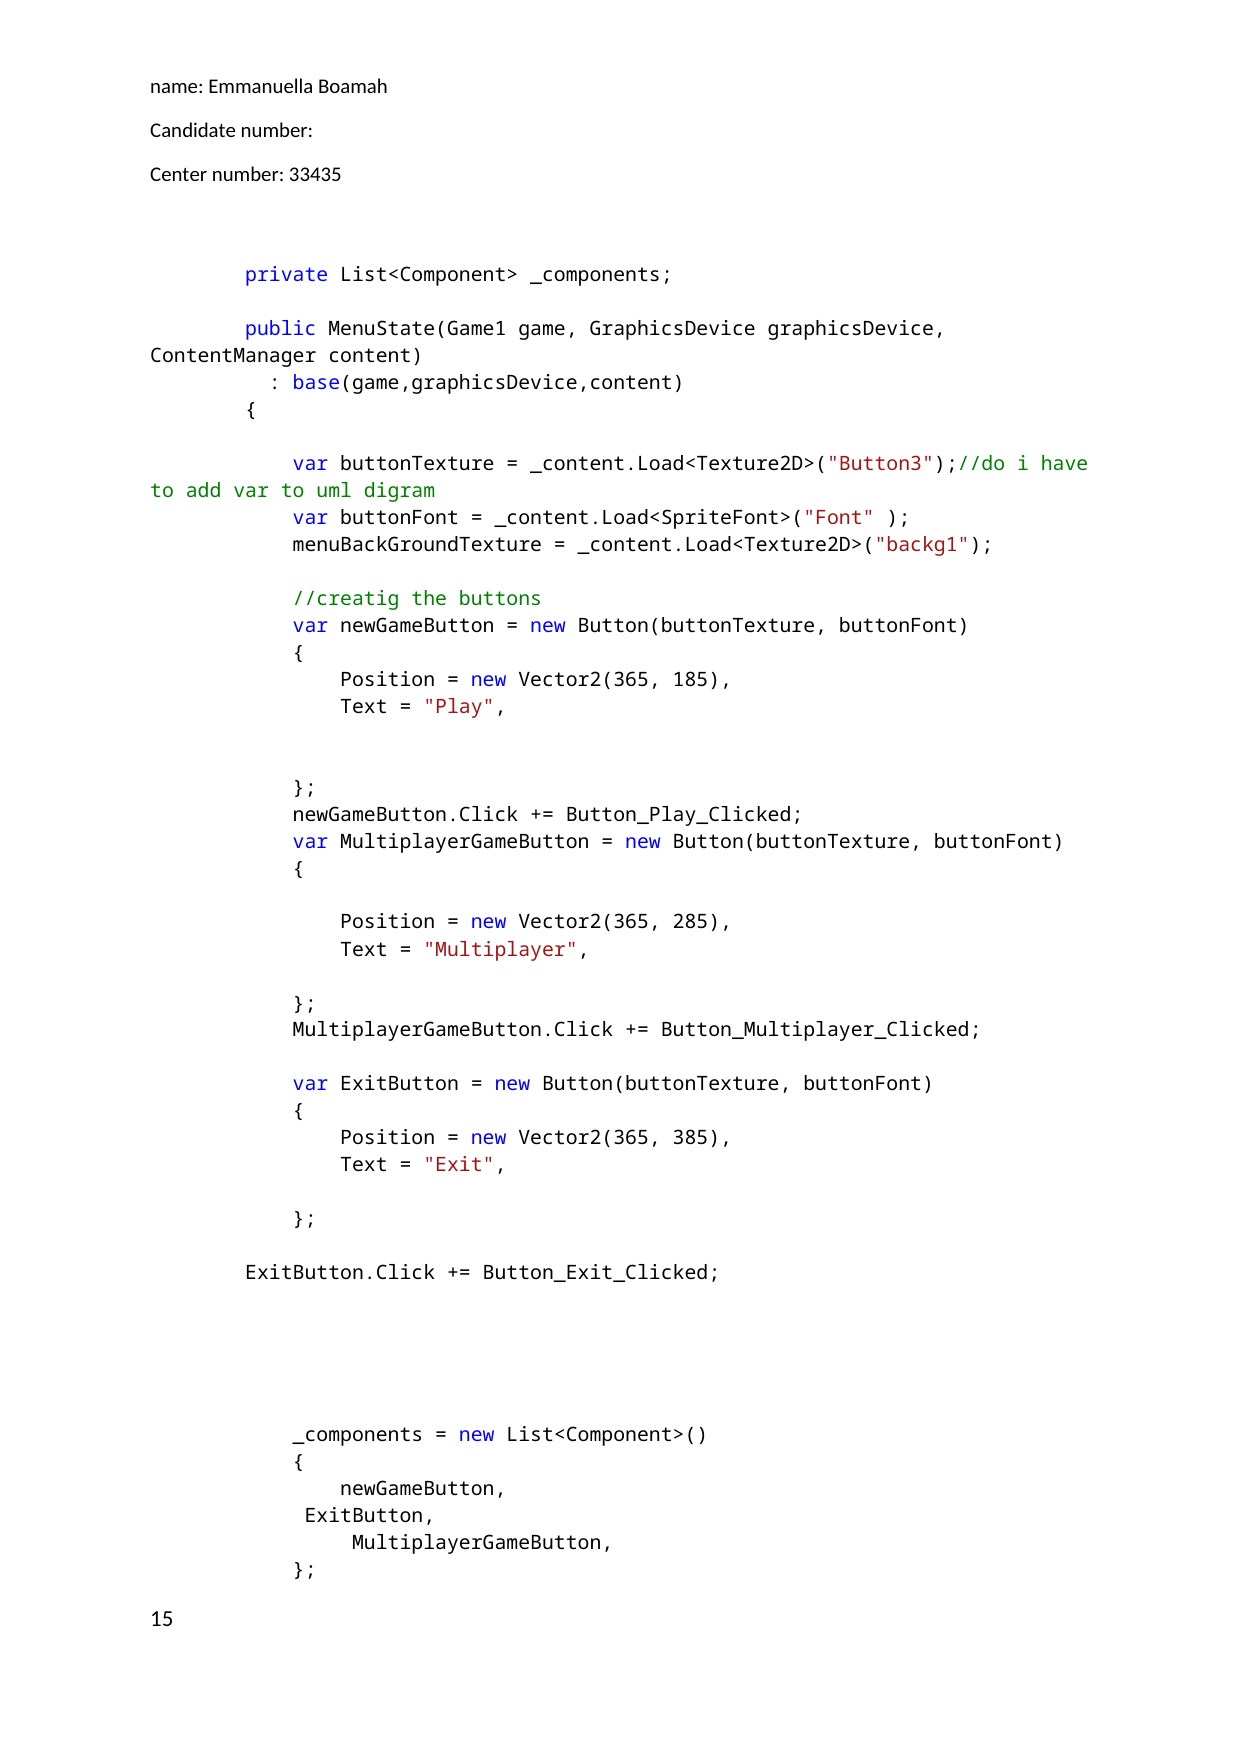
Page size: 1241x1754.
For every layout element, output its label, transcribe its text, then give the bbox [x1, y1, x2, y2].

text { [150, 395, 1090, 422]
text { [150, 1097, 1090, 1124]
text { [150, 638, 1090, 665]
text : base(game,graphicsDevice,content) [150, 368, 1090, 395]
text var buttonTexture = _content.Load<Texture2D>("Button3");//do i have to add var to uml digram [150, 449, 1090, 503]
text ExitButton, [150, 1501, 1090, 1528]
text }; [150, 1555, 1090, 1582]
text Position = new Vector2(365, 285), [150, 908, 1090, 935]
text { [150, 1447, 1090, 1474]
text }; [150, 773, 1090, 800]
text Text = "Multiplayer", [150, 935, 1090, 962]
text }; [150, 1204, 1090, 1232]
text menuBackGroundTexture = _content.Load<Texture2D>("backg1"); [150, 530, 1090, 557]
text ExitButton.Click += Button_Exit_Clicked; [150, 1258, 1090, 1286]
text _components = new List<Component>() [150, 1420, 1090, 1447]
text }; [150, 989, 1090, 1016]
text //creatig the buttons [150, 584, 1090, 611]
text Position = new Vector2(365, 385), [150, 1124, 1090, 1151]
text var buttonFont = _content.Load<SpriteFont>("Font" ); [150, 503, 1090, 530]
text public MenuState(Game1 game, GraphicsDevice graphicsDevice, ContentManager content) [150, 314, 1090, 368]
text MultiplayerGameButton, [150, 1528, 1090, 1555]
text Text = "Exit", [150, 1151, 1090, 1178]
text var newGameButton = new Button(buttonTexture, buttonFont) [150, 611, 1090, 638]
text Text = "Play", [150, 692, 1090, 719]
text { [150, 854, 1090, 881]
text newGameButton.Click += Button_Play_Clicked; [150, 800, 1090, 827]
text var MultiplayerGameButton = new Button(buttonTexture, buttonFont) [150, 827, 1090, 854]
text private List<Component> _components; [150, 260, 1090, 287]
text MultiplayerGameButton.Click += Button_Multiplayer_Clicked; [150, 1016, 1090, 1043]
text newGameButton, [150, 1474, 1090, 1501]
text Position = new Vector2(365, 185), [150, 665, 1090, 692]
text var ExitButton = new Button(buttonTexture, buttonFont) [150, 1070, 1090, 1097]
